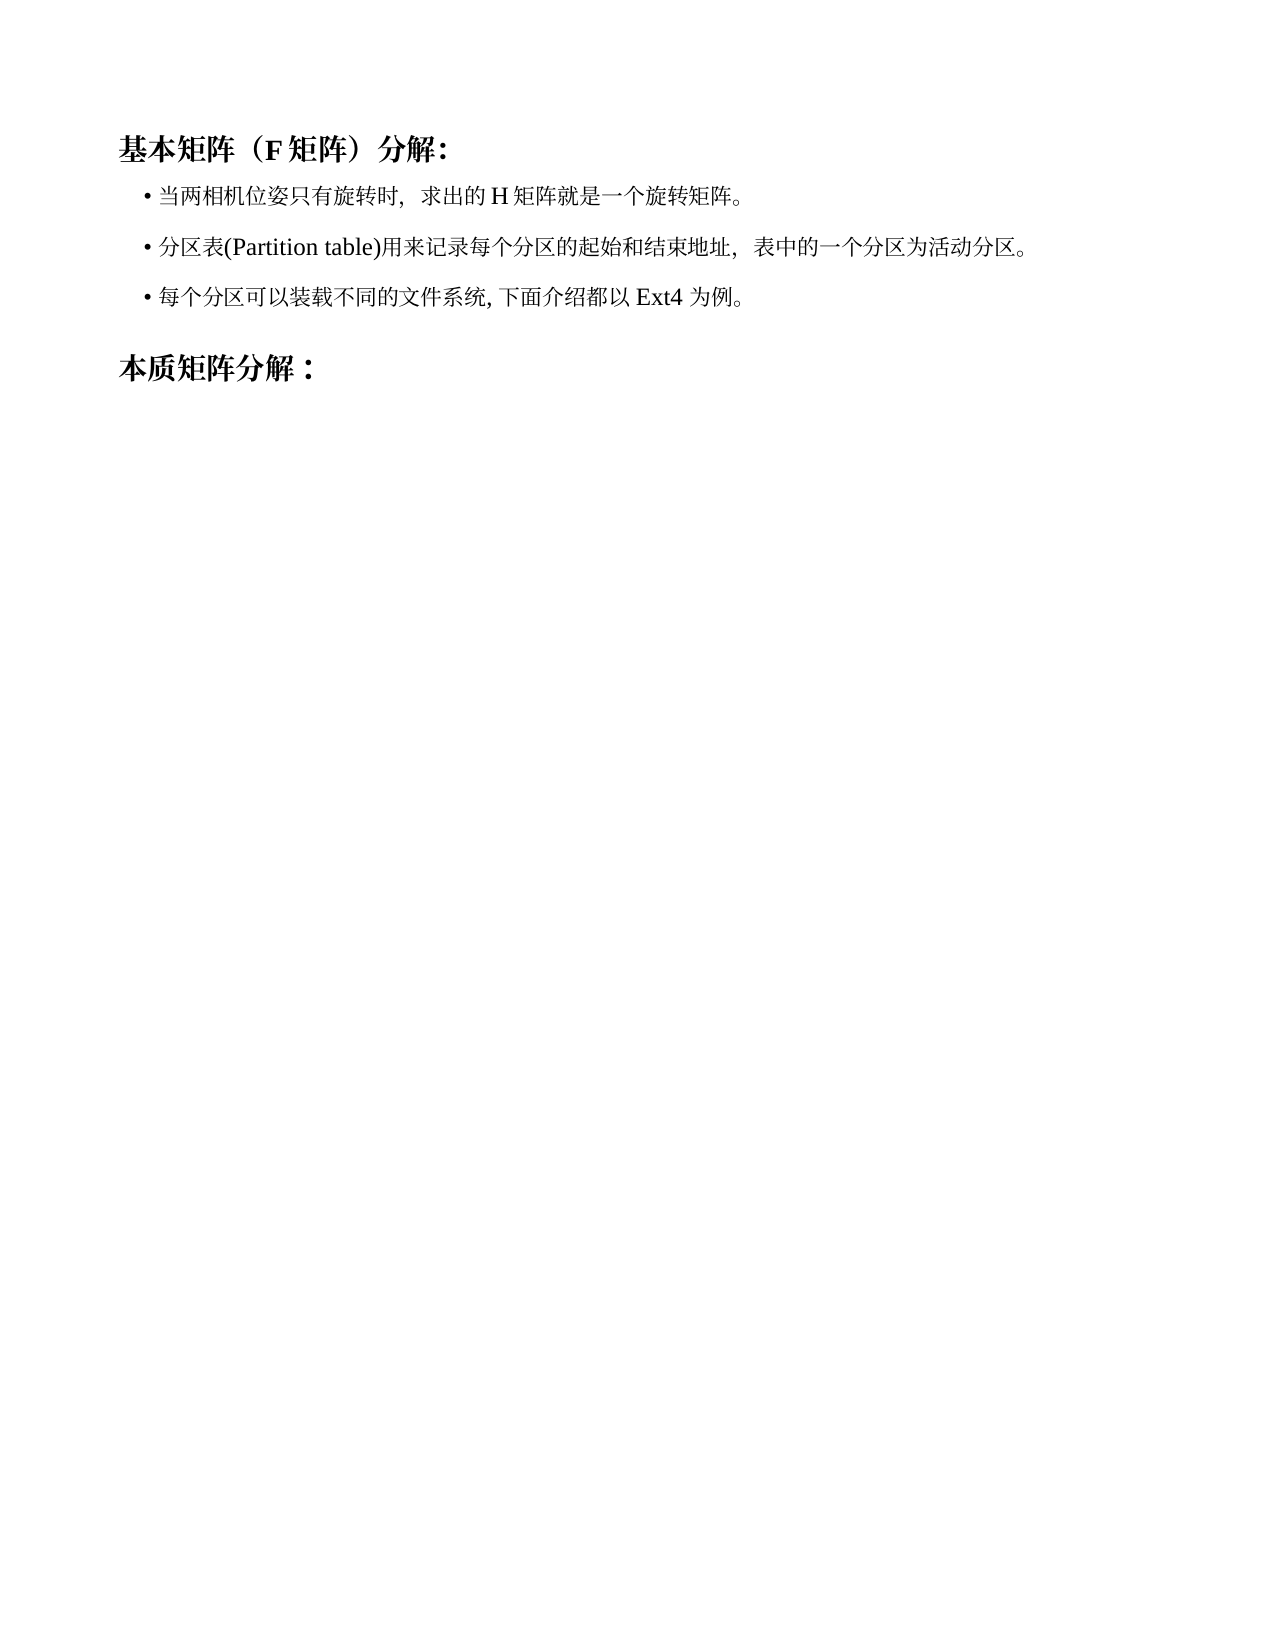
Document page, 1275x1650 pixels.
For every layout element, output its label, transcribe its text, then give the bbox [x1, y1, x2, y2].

subtitle 基本矩阵（F矩阵）分解： [118, 133, 1157, 166]
text • 每个分区可以装载不同的文件系统, 下面介绍都以 Ext4 为例。 [118, 280, 1157, 312]
text • 分区表(Partition table)用来记录每个分区的起始和结束地址，表中的一个分区为活动分区。 [118, 230, 1157, 261]
subtitle 本质矩阵分解 ： [118, 346, 1157, 388]
text • 当两相机位姿只有旋转时，求出的H矩阵就是一个旋转矩阵。 [118, 179, 1157, 210]
